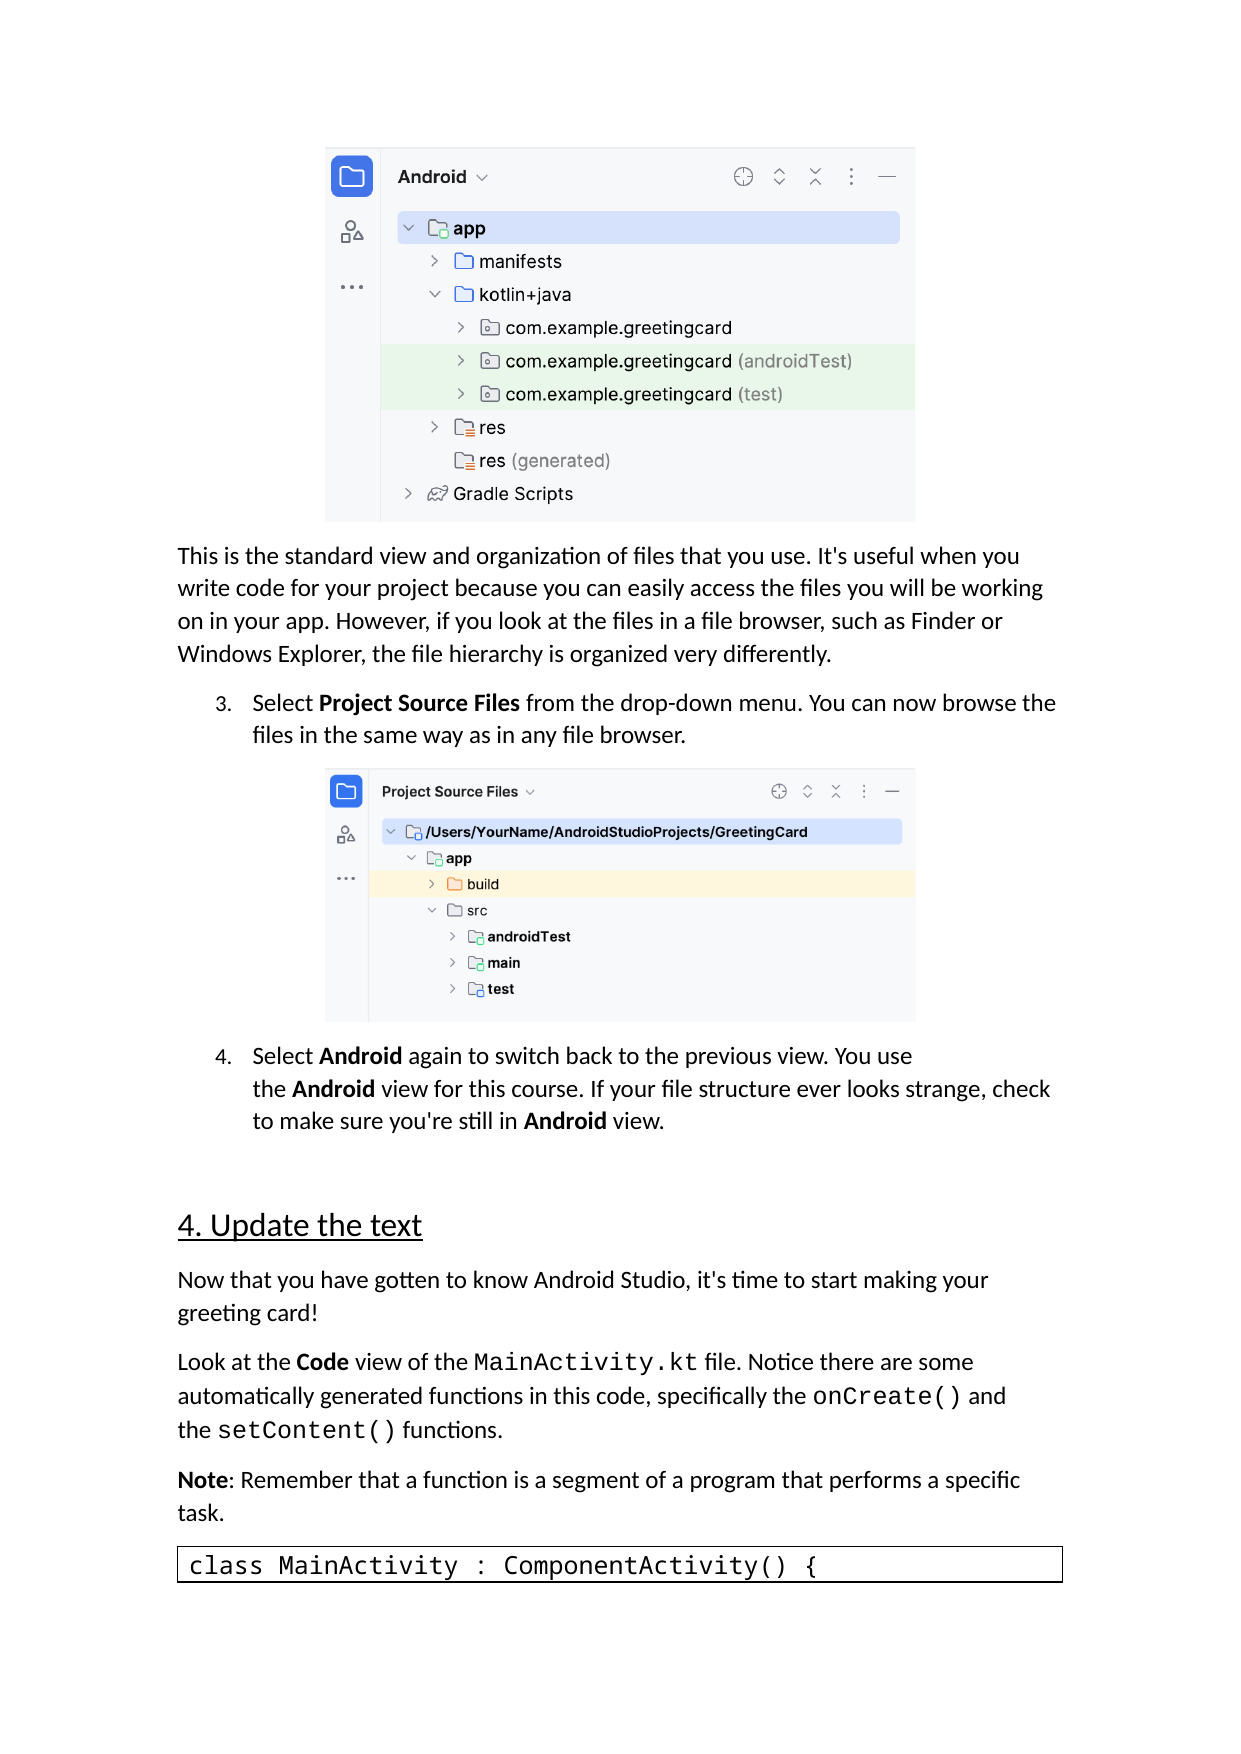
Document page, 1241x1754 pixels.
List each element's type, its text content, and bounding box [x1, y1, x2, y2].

text Look at the Code view of the MainActivity.kt file. Notice there are some automatically generated functions in this code, specifically the onCreate() and the setContent() functions. [177, 1346, 1063, 1446]
list Select Android again to switch back to the previous view. You use the Android view for this course. If your file structure ever looks strange, check to make sure you're still in Android view. [215, 1040, 1063, 1136]
text This is the standard view and organization of files that you use. It's useful when you write code for your project because you can easily access the files you will be working on in your app. However, if you look at the files in a file browser, such as Finder or Windows Explorer, the file hierarchy is organized very differently. [177, 540, 1063, 668]
table_header class MainActivity : ComponentActivity() { [178, 1547, 1062, 1581]
list Select Project Source Files from the drop-down menu. You can now browse the files in the same way as in any file browser. [215, 687, 1063, 750]
text Now that you have gotten to know Android Studio, it's time to start making your greeting card! [177, 1264, 1063, 1327]
text Note: Remember that a function is a segment of a program that performs a specific task. [177, 1464, 1063, 1527]
text 4. Update the text [177, 1204, 1063, 1245]
